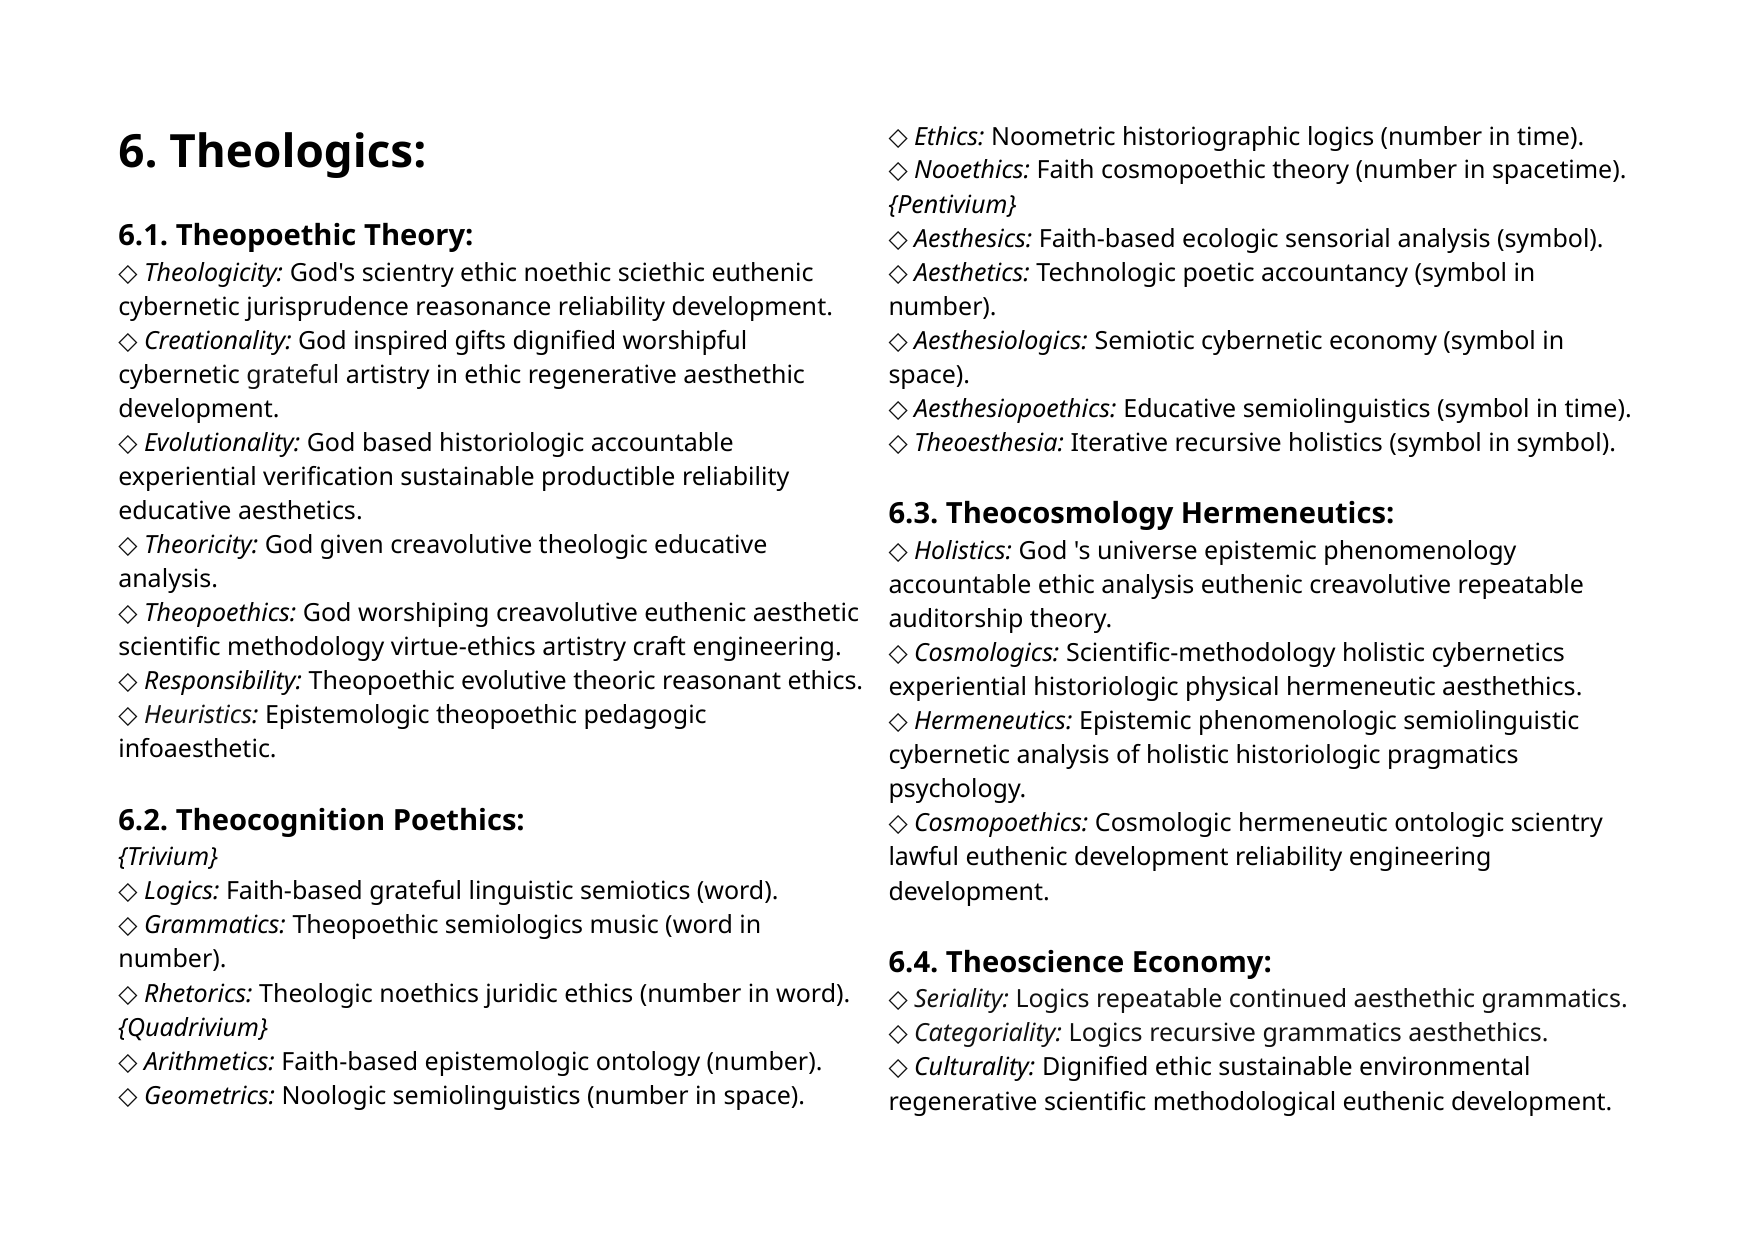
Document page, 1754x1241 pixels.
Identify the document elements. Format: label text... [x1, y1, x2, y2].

text ◇ Nooethics: Faith cosmopoethic theory (number in spacetime). [888, 152, 1636, 186]
text ◇ Aesthesiologics: Semiotic cybernetic economy (symbol in space). [888, 322, 1636, 391]
text ◇ Logics: Faith-based grateful linguistic semiotics (word). [118, 873, 870, 907]
text ◇ Theoricity: God given creavolutive theologic educative analysis. [118, 527, 870, 595]
text {Quadrivium} [118, 1009, 870, 1043]
text ◇ Cosmopoethics: Cosmologic hermeneutic ontologic scientry lawful euthenic development reliability engineering development. [888, 805, 1636, 907]
text ◇ Theologicity: God's scientry ethic noethic sciethic euthenic cybernetic jurisprudence reasonance reliability development. [118, 254, 870, 322]
text 6.1. Theopoethic Theory: [118, 214, 870, 254]
text ◇ Grammatics: Theopoethic semiologics music (word in number). [118, 907, 870, 975]
text ◇ Categoriality: Logics recursive grammatics aesthethics. [888, 1015, 1636, 1049]
text ◇ Holistics: God 's universe epistemic phenomenology accountable ethic analysis euthenic creavolutive repeatable auditorship theory. [888, 532, 1636, 635]
text ◇ Ethics: Noometric historiographic logics (number in time). [888, 118, 1636, 152]
text ◇ Responsibility: Theopoethic evolutive theoric reasonant ethics. [118, 663, 870, 697]
text ◇ Aesthesics: Faith-based ecologic sensorial analysis (symbol). [888, 220, 1636, 254]
text ◇ Arithmetics: Faith-based epistemologic ontology (number). [118, 1043, 870, 1077]
text 6.4. Theoscience Economy: [888, 941, 1636, 981]
text ◇ Aesthetics: Technologic poetic accountancy (symbol in number). [888, 254, 1636, 322]
text ◇ Aesthesiopoethics: Educative semiolinguistics (symbol in time). [888, 391, 1636, 425]
text ◇ Culturality: Dignified ethic sustainable environmental regenerative scientific methodological euthenic development. [888, 1049, 1636, 1117]
text 6. Theologics: [118, 118, 870, 181]
text {Trivium} [118, 839, 870, 873]
text ◇ Hermeneutics: Epistemic phenomenologic semiolinguistic cybernetic analysis of holistic historiologic pragmatics psychology. [888, 703, 1636, 805]
text 6.2. Theocognition Poethics: [118, 799, 870, 839]
text ◇ Creationality: God inspired gifts dignified worshipful cybernetic grateful artistry in ethic regenerative aesthethic development. [118, 322, 870, 424]
text ◇ Theopoethics: God worshiping creavolutive euthenic aesthetic scientific methodology virtue-ethics artistry craft engineering. [118, 595, 870, 663]
text ◇ Cosmologics: Scientific-methodology holistic cybernetics experiential historiologic physical hermeneutic aesthethics. [888, 635, 1636, 703]
text ◇ Rhetorics: Theologic noethics juridic ethics (number in word). [118, 975, 870, 1009]
text 6.3. Theocosmology Hermeneutics: [888, 493, 1636, 532]
text ◇ Theoesthesia: Iterative recursive holistics (symbol in symbol). [888, 425, 1636, 459]
text ◇ Geometrics: Noologic semiolinguistics (number in space). [118, 1077, 870, 1111]
text {Pentivium} [888, 186, 1636, 220]
text ◇ Heuristics: Epistemologic theopoethic pedagogic infoaesthetic. [118, 697, 870, 765]
text ◇ Evolutionality: God based historiologic accountable experiential verification sustainable productible reliability educative aesthetics. [118, 424, 870, 527]
text ◇ Seriality: Logics repeatable continued aesthethic grammatics. [888, 981, 1636, 1015]
